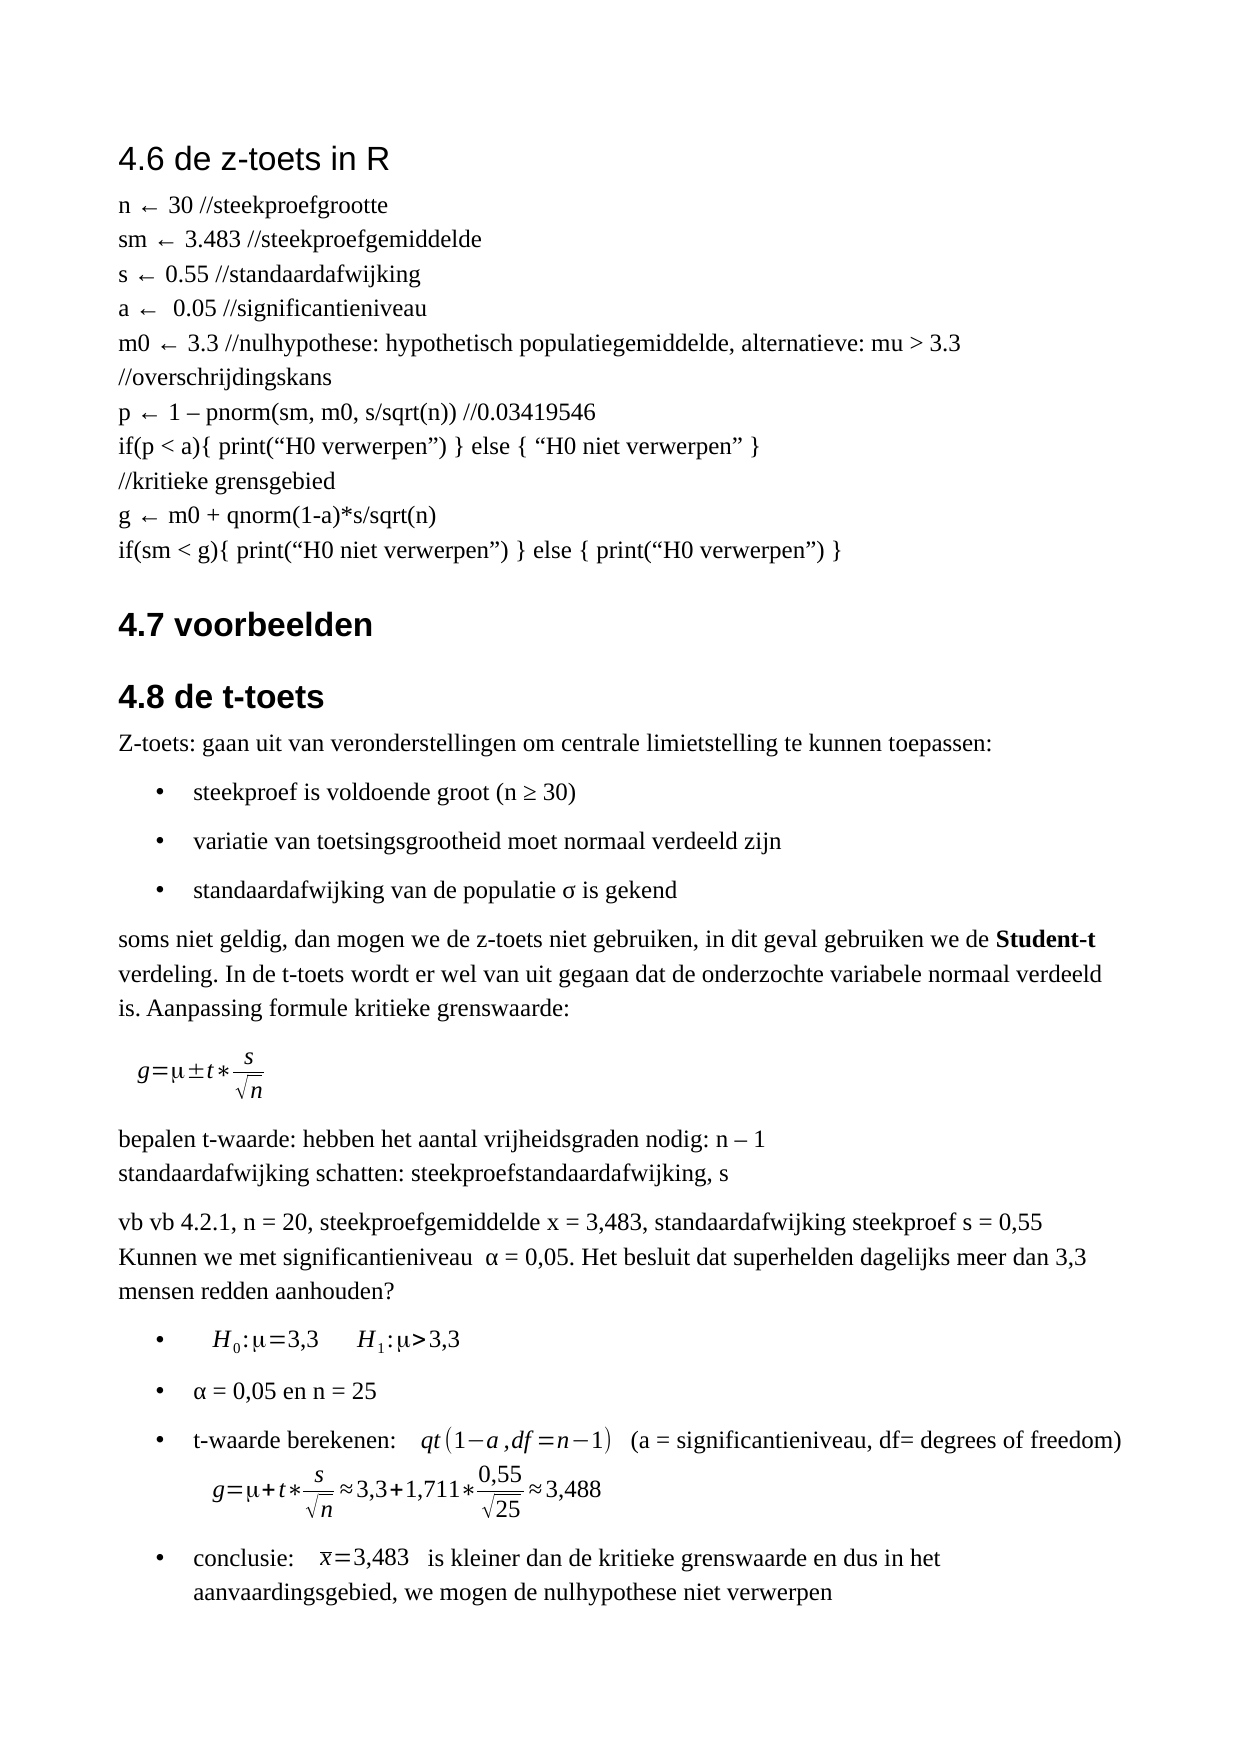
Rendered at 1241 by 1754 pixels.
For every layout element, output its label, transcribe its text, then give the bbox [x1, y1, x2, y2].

list steekproef is voldoende groot (n ≥ 30) [156, 777, 1122, 806]
subtitle 4.6 de z-toets in R [118, 139, 1122, 178]
list standaardafwijking van de populatie σ is gekend [156, 875, 1122, 904]
list α = 0,05 en n = 25 [156, 1376, 1122, 1404]
list variatie van toetsingsgrootheid moet normaal verdeeld zijn [156, 826, 1122, 855]
subtitle 4.7 voorbeelden [118, 605, 1122, 643]
text bepalen t-waarde: hebben het aantal vrijheidsgraden nodig: n – 1 standaardafwijking schatten: steekproefstandaardafwijking, s [118, 1124, 1122, 1187]
text soms niet geldig, dan mogen we de z-toets niet gebruiken, in dit geval gebruiken we de Student-t verdeling. In de t-toets wordt er wel van uit gegaan dat de onderzochte variabele normaal verdeeld is. Aanpassing formule kritieke grenswaarde: [118, 924, 1122, 1022]
text vb vb 4.2.1, n = 20, steekproefgemiddelde x = 3,483, standaardafwijking steekproef s = 0,55 Kunnen we met significantieniveau α = 0,05. Het besluit dat superhelden dagelijks meer dan 3,3 mensen redden aanhouden? [118, 1207, 1122, 1305]
text Z-toets: gaan uit van veronderstellingen om centrale limietstelling te kunnen toepassen: [118, 728, 1122, 757]
list conclusie: is kleiner dan de kritieke grenswaarde en dus in het aanvaardingsgebied, we mogen de nulhypothese niet verwerpen [156, 1543, 1122, 1606]
text n ← 30 //steekproefgrootte sm ← 3.483 //steekproefgemiddelde s ← 0.55 //standaardafwijking a ← 0.05 //significantieniveau m0 ← 3.3 //nulhypothese: hypothetisch populatiegemiddelde, alternatieve: mu > 3.3 //overschrijdingskans p ← 1 – pnorm(sm, m0, s/sqrt(n)) //0.03419546 if(p < a){ print(“H0 verwerpen”) } else { “H0 niet verwerpen” } //kritieke grensgebied g ← m0 + qnorm(1-a)*s/sqrt(n) if(sm < g){ print(“H0 niet verwerpen”) } else { print(“H0 verwerpen”) } [118, 190, 1122, 564]
list t-waarde berekenen: (a = significantieniveau, df= degrees of freedom) [156, 1425, 1122, 1522]
subtitle 4.8 de t-toets [118, 677, 1122, 715]
